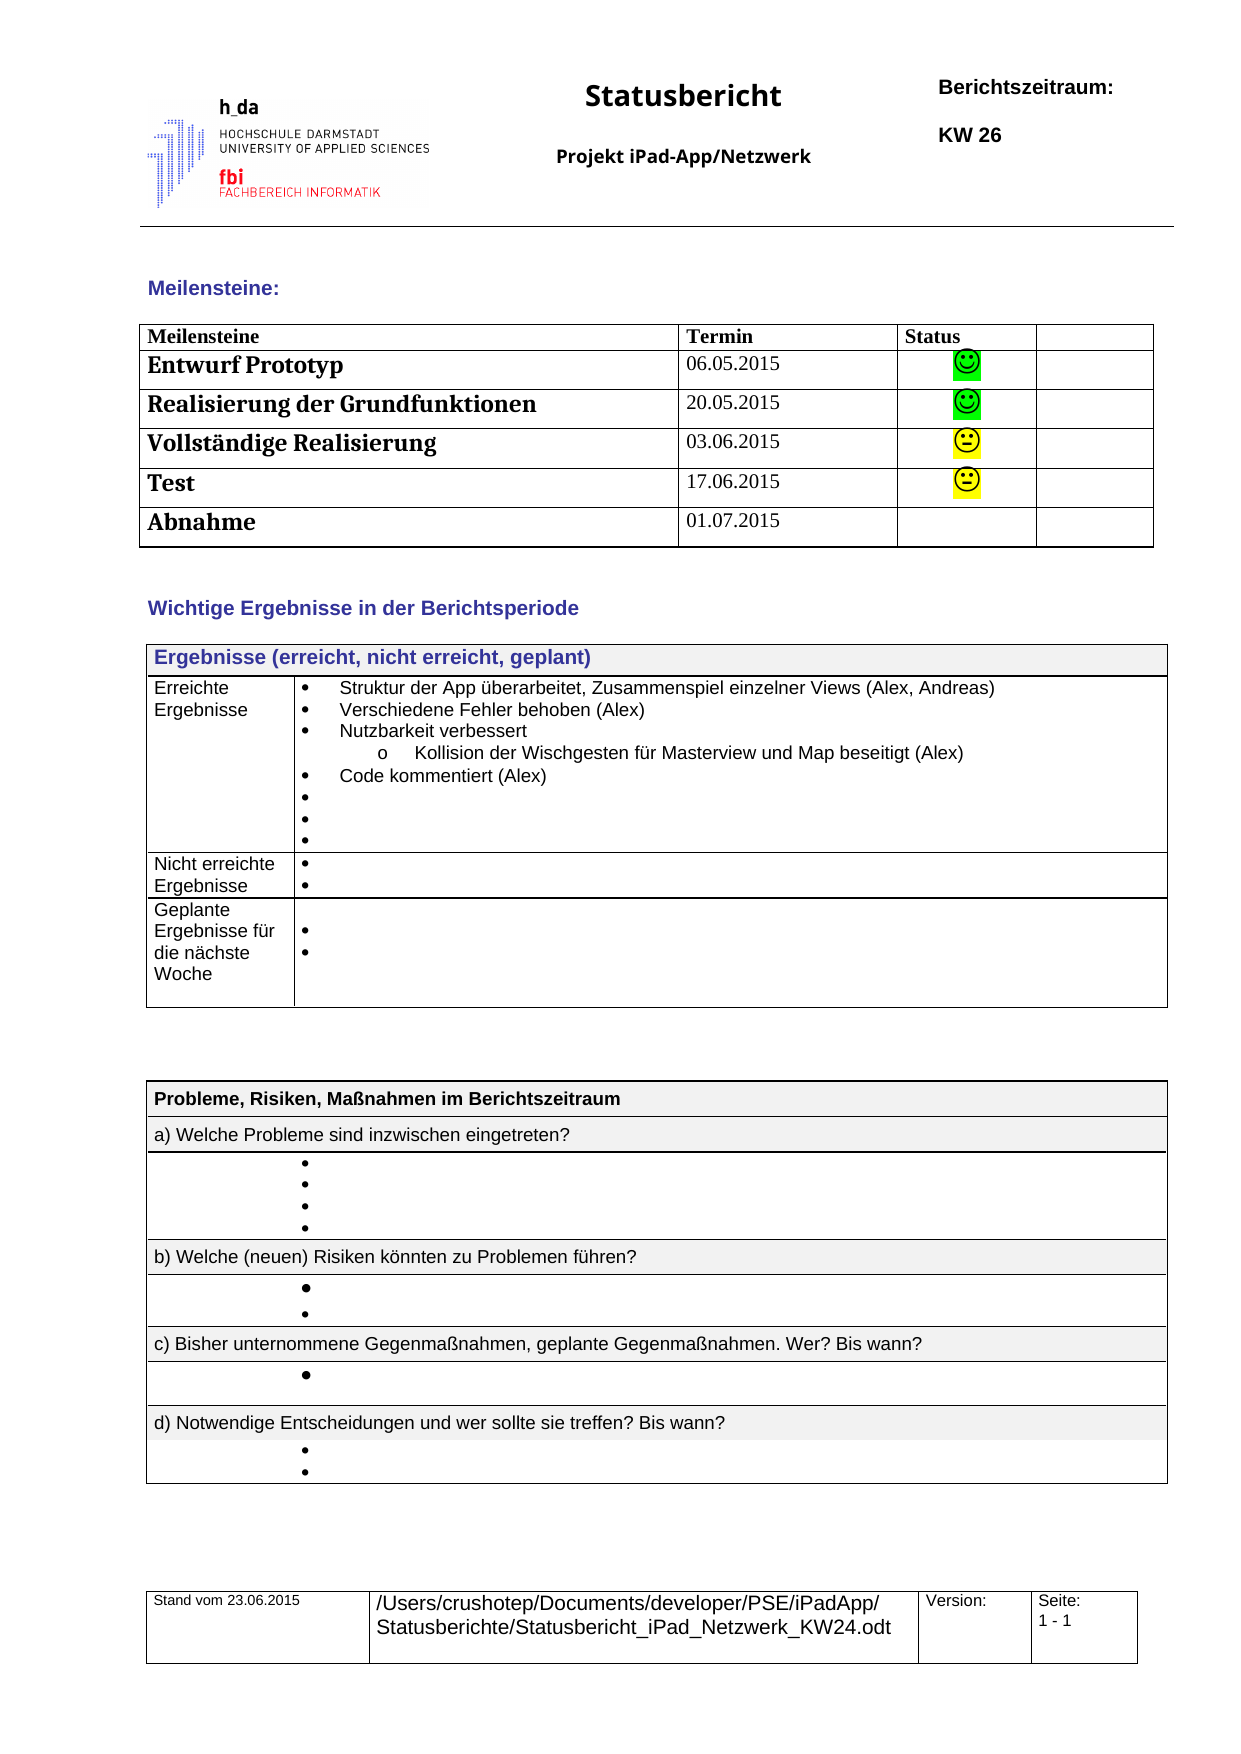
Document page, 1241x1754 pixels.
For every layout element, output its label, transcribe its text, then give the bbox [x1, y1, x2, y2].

table_cell Geplante Ergebnisse für die nächste Woche [147, 898, 294, 1006]
table_cell Vollständige Realisierung [140, 429, 678, 468]
table_header [1037, 325, 1153, 349]
picture [147, 99, 429, 208]
table_cell b) Welche (neuen) Risiken könnten zu Problemen führen? [147, 1239, 1167, 1274]
table_cell [147, 1275, 294, 1326]
table_header Meilensteine [140, 325, 678, 349]
table_cell 06.05.2015 [679, 351, 897, 389]
table_cell Abnahme [140, 508, 678, 546]
table_header Probleme, Risiken, Maßnahmen im Berichtszeitraum [147, 1082, 1167, 1116]
table_cell [1037, 351, 1153, 389]
table_cell 03.06.2015 [679, 429, 897, 468]
table_cell Struktur der App überarbeitet, Zusammenspiel einzelner Views (Alex, Andreas) Verschiedene Fehler behoben (Alex) Nutzbarkeit verbessert Kollision der Wischgesten für Masterview und Map beseitigt (Alex) Code kommentiert (Alex) [295, 677, 1167, 852]
table_cell [1037, 508, 1153, 546]
text Meilensteine: [148, 276, 1167, 299]
table_cell [295, 1274, 1167, 1326]
table_cell  [898, 429, 1036, 468]
table_cell [295, 1151, 1167, 1239]
table_cell c) Bisher unternommene Gegenmaßnahmen, geplante Gegenmaßnahmen. Wer? Bis wann? [147, 1326, 1167, 1361]
table_cell [295, 1361, 1167, 1405]
table_cell Entwurf Prototyp [140, 351, 678, 389]
table_cell 01.07.2015 [679, 508, 897, 546]
table_cell  [898, 390, 1036, 428]
table_header Status [898, 325, 1036, 349]
table_cell Erreichte Ergebnisse [147, 676, 294, 852]
table_cell 17.06.2015 [679, 469, 897, 507]
table_cell  [898, 469, 1036, 507]
table_cell [295, 853, 1167, 897]
table_cell 20.05.2015 [679, 390, 897, 428]
table_cell  [898, 351, 1036, 389]
table_cell [295, 899, 1167, 1006]
table_cell [147, 1440, 294, 1483]
table_header Ergebnisse (erreicht, nicht erreicht, geplant) [147, 645, 1167, 675]
table_cell Realisierung der Grundfunktionen [140, 390, 678, 428]
table_cell [898, 508, 1036, 546]
table_cell [1037, 390, 1153, 428]
table_cell a) Welche Probleme sind inzwischen eingetreten? [147, 1117, 1167, 1151]
table_cell [295, 1440, 1167, 1483]
table_cell [1037, 469, 1153, 507]
table_cell [1037, 429, 1153, 468]
table_cell [147, 1362, 294, 1405]
table_cell d) Notwendige Entscheidungen und wer sollte sie treffen? Bis wann? [147, 1405, 1167, 1440]
table_cell [147, 1152, 294, 1239]
text Wichtige Ergebnisse in der Berichtsperiode [148, 596, 1167, 619]
table_header Termin [679, 325, 897, 349]
table_cell Nicht erreichte Ergebnisse [147, 853, 294, 897]
table_cell Test [140, 469, 678, 507]
